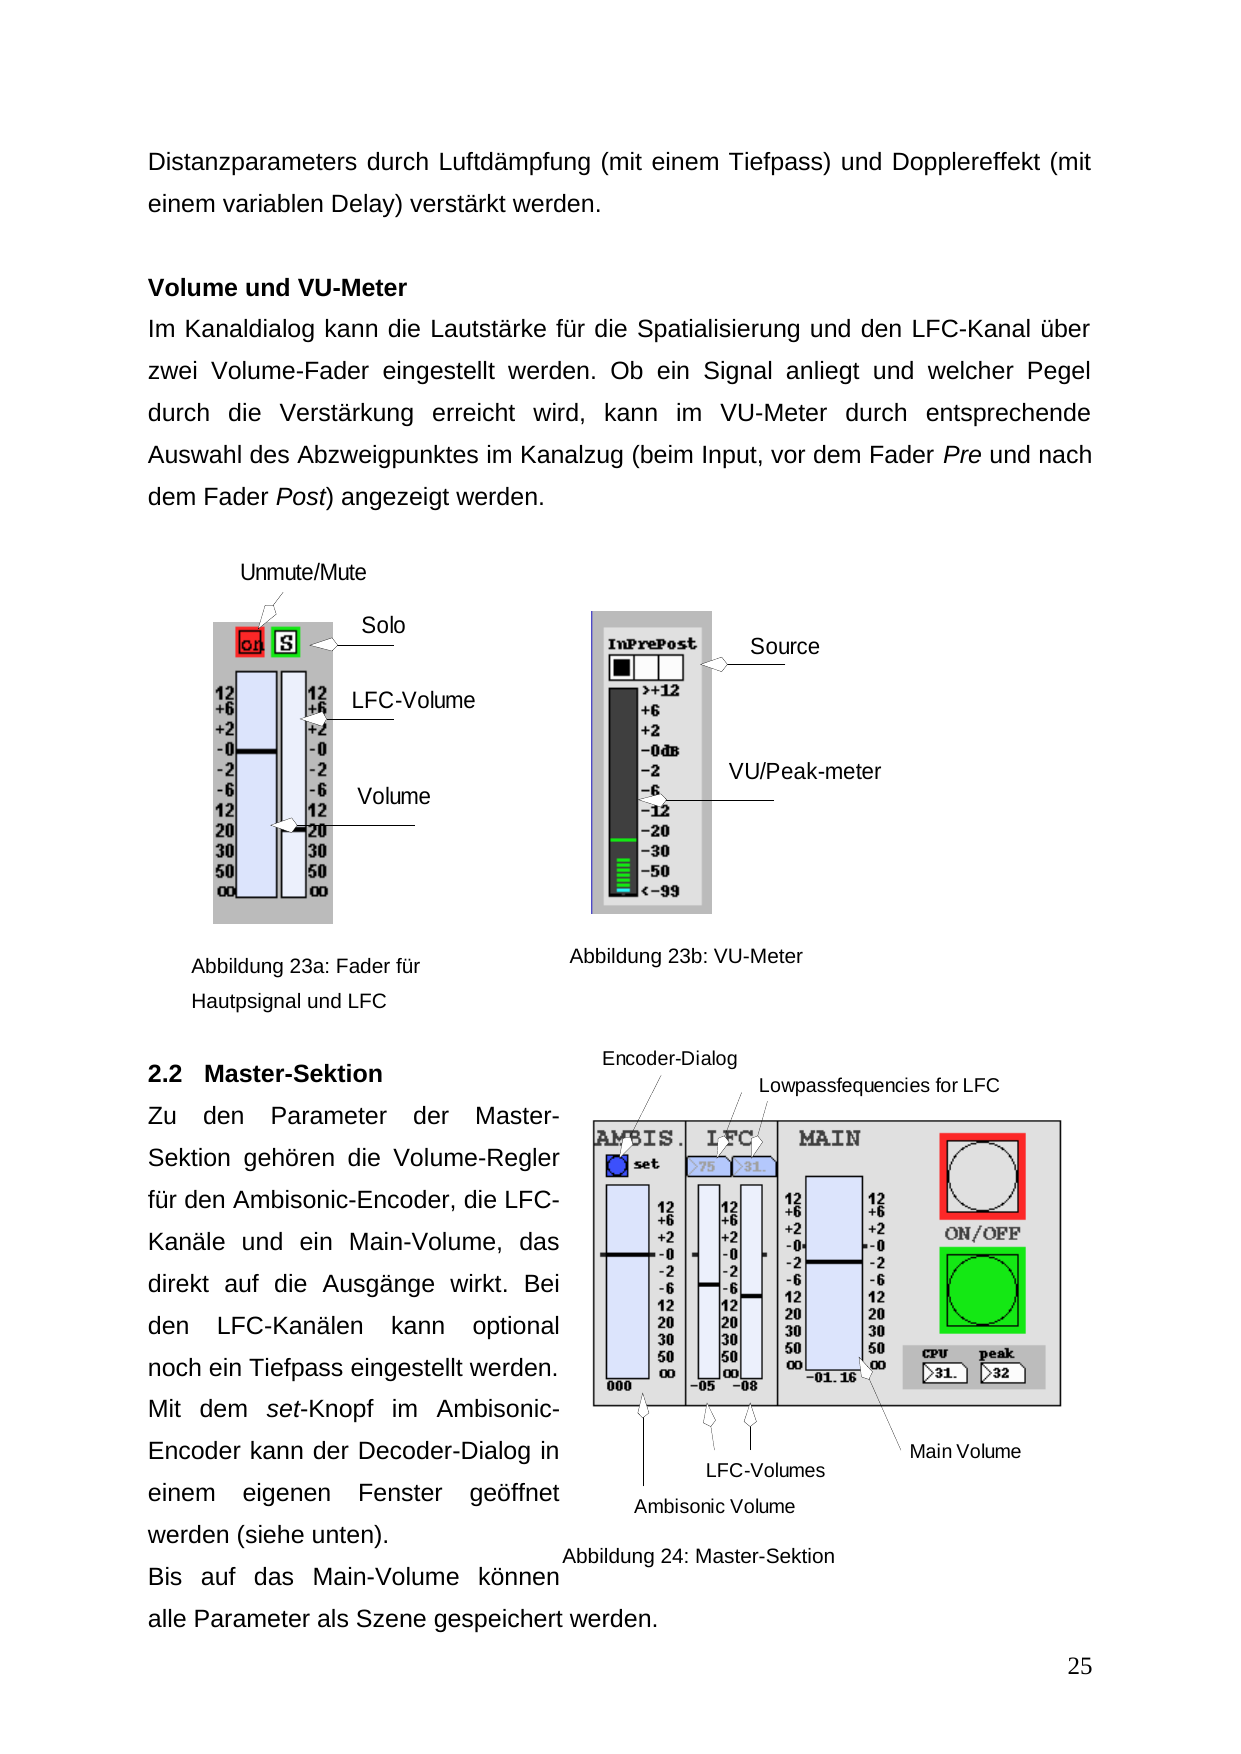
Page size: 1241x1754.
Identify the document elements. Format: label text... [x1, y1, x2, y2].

text Abbildung 24: Master-Sektion [562, 1545, 1089, 1568]
text Mit dem set-Knopf im Ambisonic-Encoder kann der Decoder-Dialog in einem eigenen Fenster geöffnet werden (siehe unten). [148, 1395, 560, 1549]
text Im Kanaldialog kann die Lautstärke für die Spatialisierung und den LFC-Kanal über zwei Volume-Fader eingestellt werden. Ob ein Signal anliegt und welcher Pegel durch die Verstärkung erreicht wird, kann im VU-Meter durch entsprechende Auswahl des Abzweigpunktes im Kanalzug (beim Input, vor dem Fader Pre und nach dem Fader Post) angezeigt werden. [148, 315, 1092, 511]
subtitle Volume und VU-Meter [148, 273, 1092, 301]
text Abbildung 23b: VU-Meter [569, 945, 921, 968]
subtitle Master-Sektion [148, 1060, 560, 1088]
text Zu den Parameter der Master-Sektion gehören die Volume-Regler für den Ambisonic-Encoder, die LFC-Kanäle und ein Main-Volume, das direkt auf die Ausgänge wirkt. Bei den LFC-Kanälen kann optional noch ein Tiefpass eingestellt werden. [148, 1102, 560, 1381]
text Bis auf das Main-Volume können alle Parameter als Szene gespeichert werden. [148, 1563, 1092, 1632]
text Im Ambisonic-Mode kann die Azimuth- und Elevation-Position des zu spatialisierenden Signals mittels eines speziellen 2D-Fader eingestellt werden. Damit kann eine Quelle dynamisch spatialisiert werden. Der Radius wird in einer Zahlenbox eingestellt. In Kombination mit den Distanz-Plugin kann der Effekt des Distanzparameters durch Luftdämpfung (mit einem Tiefpass) und Dopplereffekt (mit einem variablen Delay) verstärkt werden. [148, 148, 1092, 217]
text Abbildung 23a: Fader für Hautpsignal und LFC [191, 955, 521, 1013]
